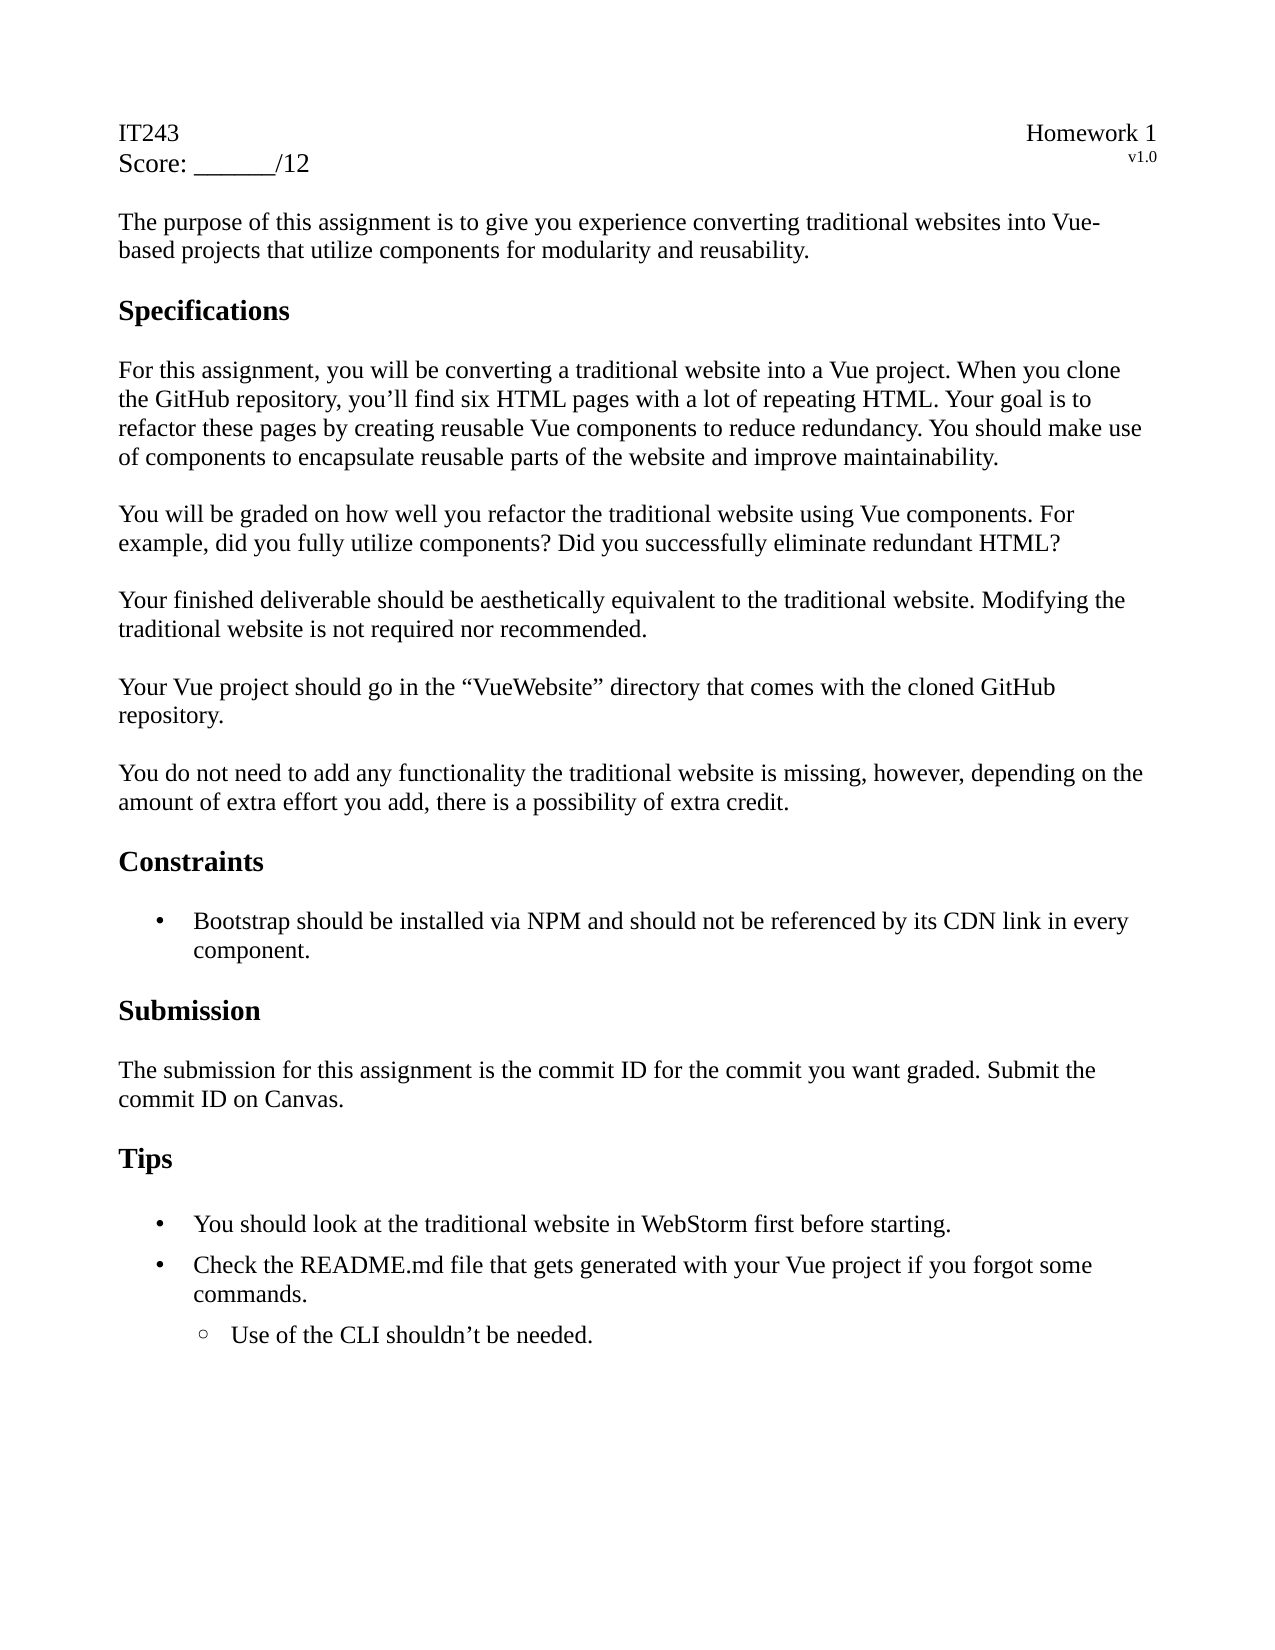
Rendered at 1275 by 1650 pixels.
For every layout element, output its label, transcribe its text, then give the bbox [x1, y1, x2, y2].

text For this assignment, you will be converting a traditional website into a Vue project. When you clone the GitHub repository, you’ll find six HTML pages with a lot of repeating HTML. Your goal is to refactor these pages by creating reusable Vue components to reduce redundancy. You should make use of components to encapsulate reusable parts of the website and improve maintainability. [118, 355, 1157, 470]
list Check the README.md file that gets generated with your Vue project if you forgot some commands. [156, 1250, 1157, 1308]
text Submission [118, 993, 1157, 1026]
text Constraints [118, 844, 1157, 878]
text The submission for this assignment is the commit ID for the commit you want graded. Submit the commit ID on Canvas. [118, 1055, 1157, 1112]
list Use of the CLI shouldn’t be needed. [193, 1320, 1157, 1349]
text The purpose of this assignment is to give you experience converting traditional websites into Vue-based projects that utilize components for modularity and reusability. [118, 207, 1157, 264]
text Specifications [118, 293, 1157, 327]
text Your Vue project should go in the “VueWebsite” directory that comes with the cloned GitHub repository. [118, 672, 1157, 729]
table_cell Score: ______/12 [118, 147, 484, 178]
text You will be graded on how well you refactor the traditional website using Vue components. For example, did you fully utilize components? Did you successfully eliminate redundant HTML? [118, 499, 1157, 557]
table_cell v1.0 [484, 147, 1157, 178]
table_header Homework 1 [484, 118, 1157, 147]
text Your finished deliverable should be aesthetically equivalent to the traditional website. Modifying the traditional website is not required nor recommended. [118, 585, 1157, 643]
text You do not need to add any functionality the traditional website is missing, however, depending on the amount of extra effort you add, there is a possibility of extra credit. [118, 758, 1157, 815]
list You should look at the traditional website in WebStorm first before starting. [156, 1209, 1157, 1238]
text Tips [118, 1141, 1157, 1175]
list Bootstrap should be installed via NPM and should not be referenced by its CDN link in every component. [156, 906, 1157, 964]
table_header IT243 [118, 118, 484, 147]
